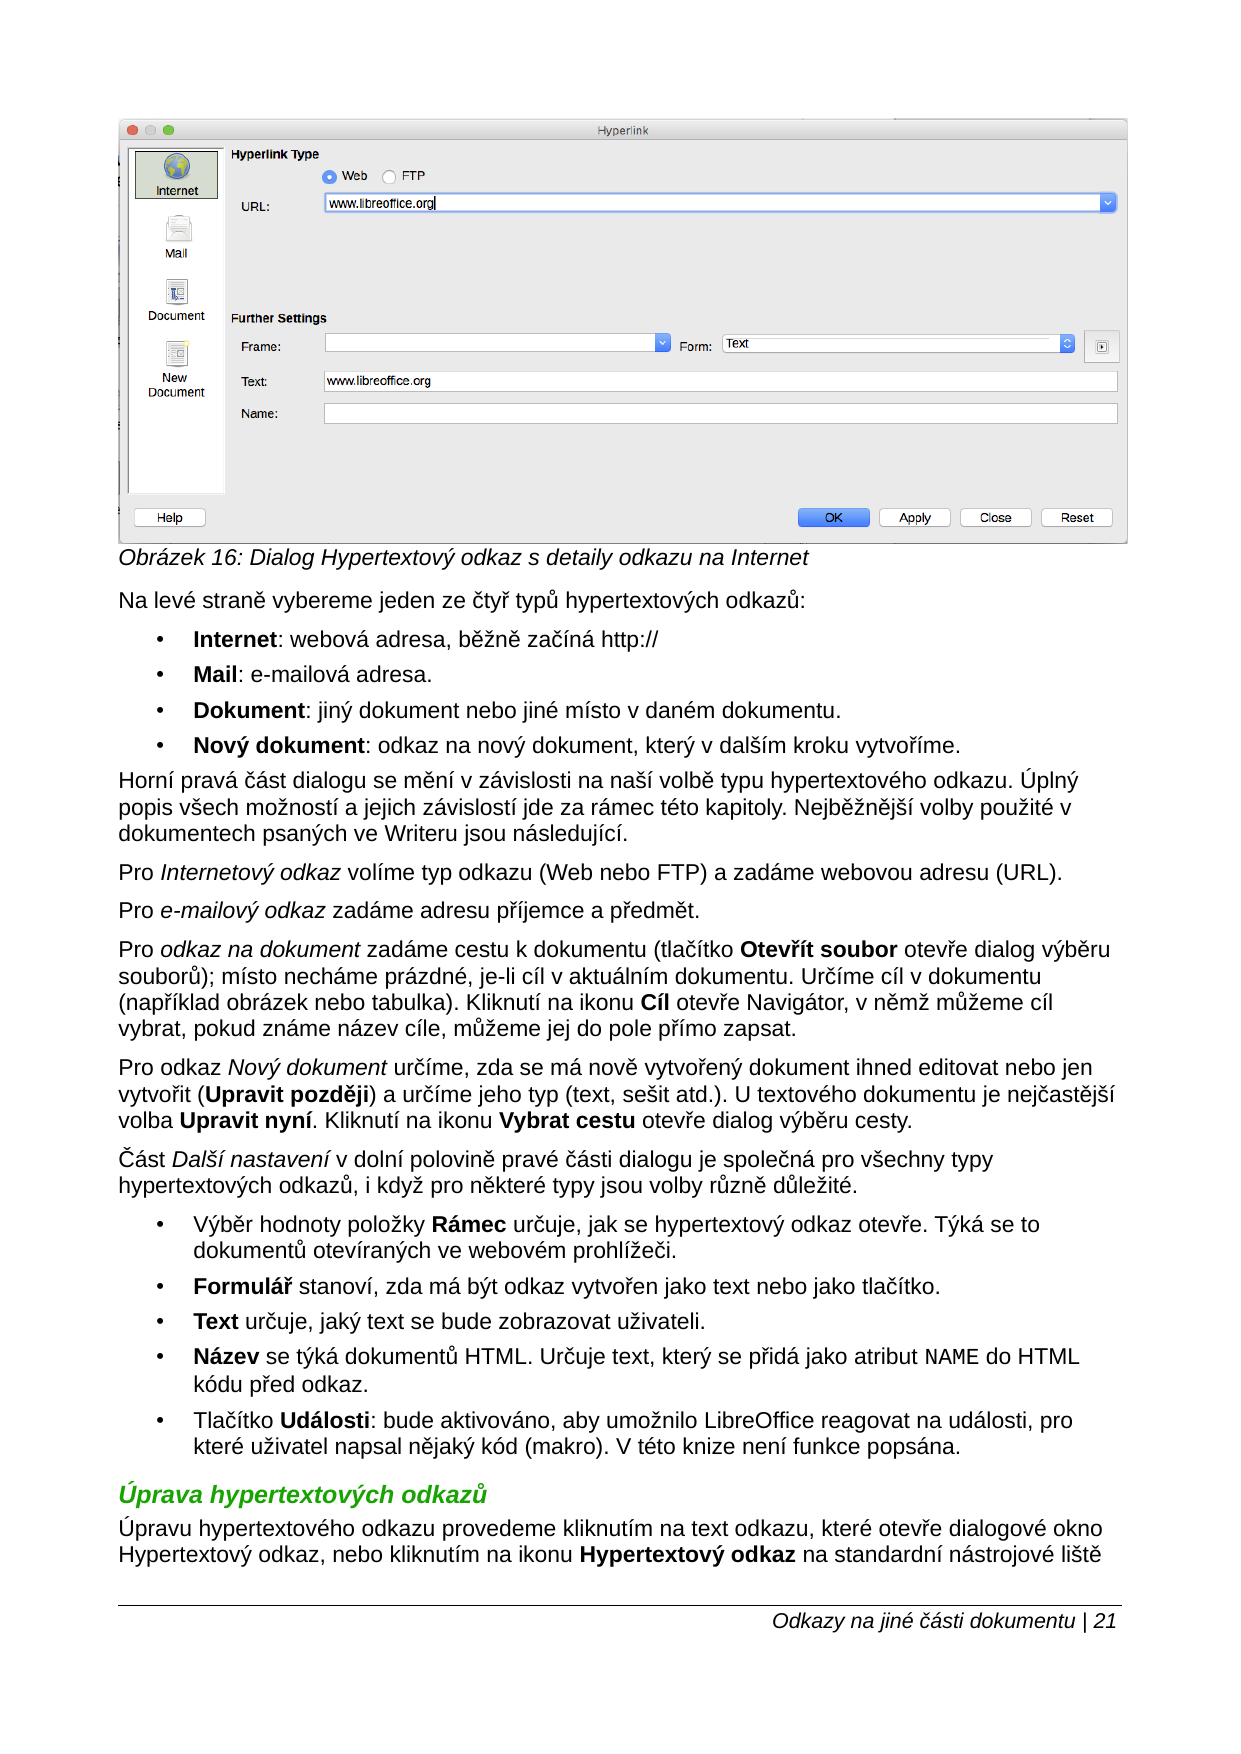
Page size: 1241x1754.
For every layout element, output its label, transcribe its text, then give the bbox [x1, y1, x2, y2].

list Nový dokument: odkaz na nový dokument, který v dalším kroku vytvoříme. [156, 732, 1122, 758]
list Text určuje, jaký text se bude zobrazovat uživateli. [156, 1308, 1122, 1334]
list Název se týká dokumentů HTML. Určuje text, který se přidá jako atribut NAME do HTML kódu před odkaz. [156, 1343, 1122, 1398]
list Tlačítko Události: bude aktivováno, aby umožnilo LibreOffice reagovat na události, pro které uživatel napsal nějaký kód (makro). V této knize není funkce popsána. [156, 1407, 1122, 1459]
text Úpravu hypertextového odkazu provedeme kliknutím na text odkazu, které otevře dialogové okno Hypertextový odkaz, nebo kliknutím na ikonu Hypertextový odkaz na standardní nástrojové liště [118, 1514, 1122, 1567]
list Dokument: jiný dokument nebo jiné místo v daném dokumentu. [156, 697, 1122, 723]
list Část Další nastavení v dolní polovině pravé části dialogu je společná pro všechny typy hypertextových odkazů, i když pro některé typy jsou volby různě důležité. [118, 1146, 1122, 1198]
text Obrázek 16: Dialog Hypertextový odkaz s detaily odkazu na Internet [118, 544, 1128, 570]
list Výběr hodnoty položky Rámec určuje, jak se hypertextový odkaz otevře. Týká se to dokumentů otevíraných ve webovém prohlížeči. [156, 1211, 1122, 1264]
list Formulář stanoví, zda má být odkaz vytvořen jako text nebo jako tlačítko. [156, 1273, 1122, 1299]
text Horní pravá část dialogu se mění v závislosti na naší volbě typu hypertextového odkazu. Úplný popis všech možností a jejich závislostí jde za rámec této kapitoly. Nejběžnější volby použité v dokumentech psaných ve Writeru jsou následující. [118, 767, 1122, 846]
text Pro odkaz Nový dokument určíme, zda se má nově vytvořený dokument ihned editovat nebo jen vytvořit (Upravit později) a určíme jeho typ (text, sešit atd.). U textového dokumentu je nejčastější volba Upravit nyní. Kliknutí na ikonu Vybrat cestu otevře dialog výběru cesty. [118, 1054, 1122, 1133]
text Pro e-mailový odkaz zadáme adresu příjemce a předmět. [118, 897, 1122, 924]
list Na levé straně vybereme jeden ze čtyř typů hypertextových odkazů: [118, 587, 1122, 614]
text Pro Internetový odkaz volíme typ odkazu (Web nebo FTP) a zadáme webovou adresu (URL). [118, 859, 1122, 885]
picture [118, 118, 1128, 544]
subtitle Úprava hypertextových odkazů [118, 1480, 1122, 1509]
list Mail: e-mailová adresa. [156, 661, 1122, 688]
list Internet: webová adresa, běžně začíná http:// [156, 626, 1122, 653]
text Pro odkaz na dokument zadáme cestu k dokumentu (tlačítko Otevřít soubor otevře dialog výběru souborů); místo necháme prázdné, je-li cíl v aktuálním dokumentu. Určíme cíl v dokumentu (například obrázek nebo tabulka). Kliknutí na ikonu Cíl otevře Navigátor, v němž můžeme cíl vybrat, pokud známe název cíle, můžeme jej do pole přímo zapsat. [118, 936, 1122, 1042]
